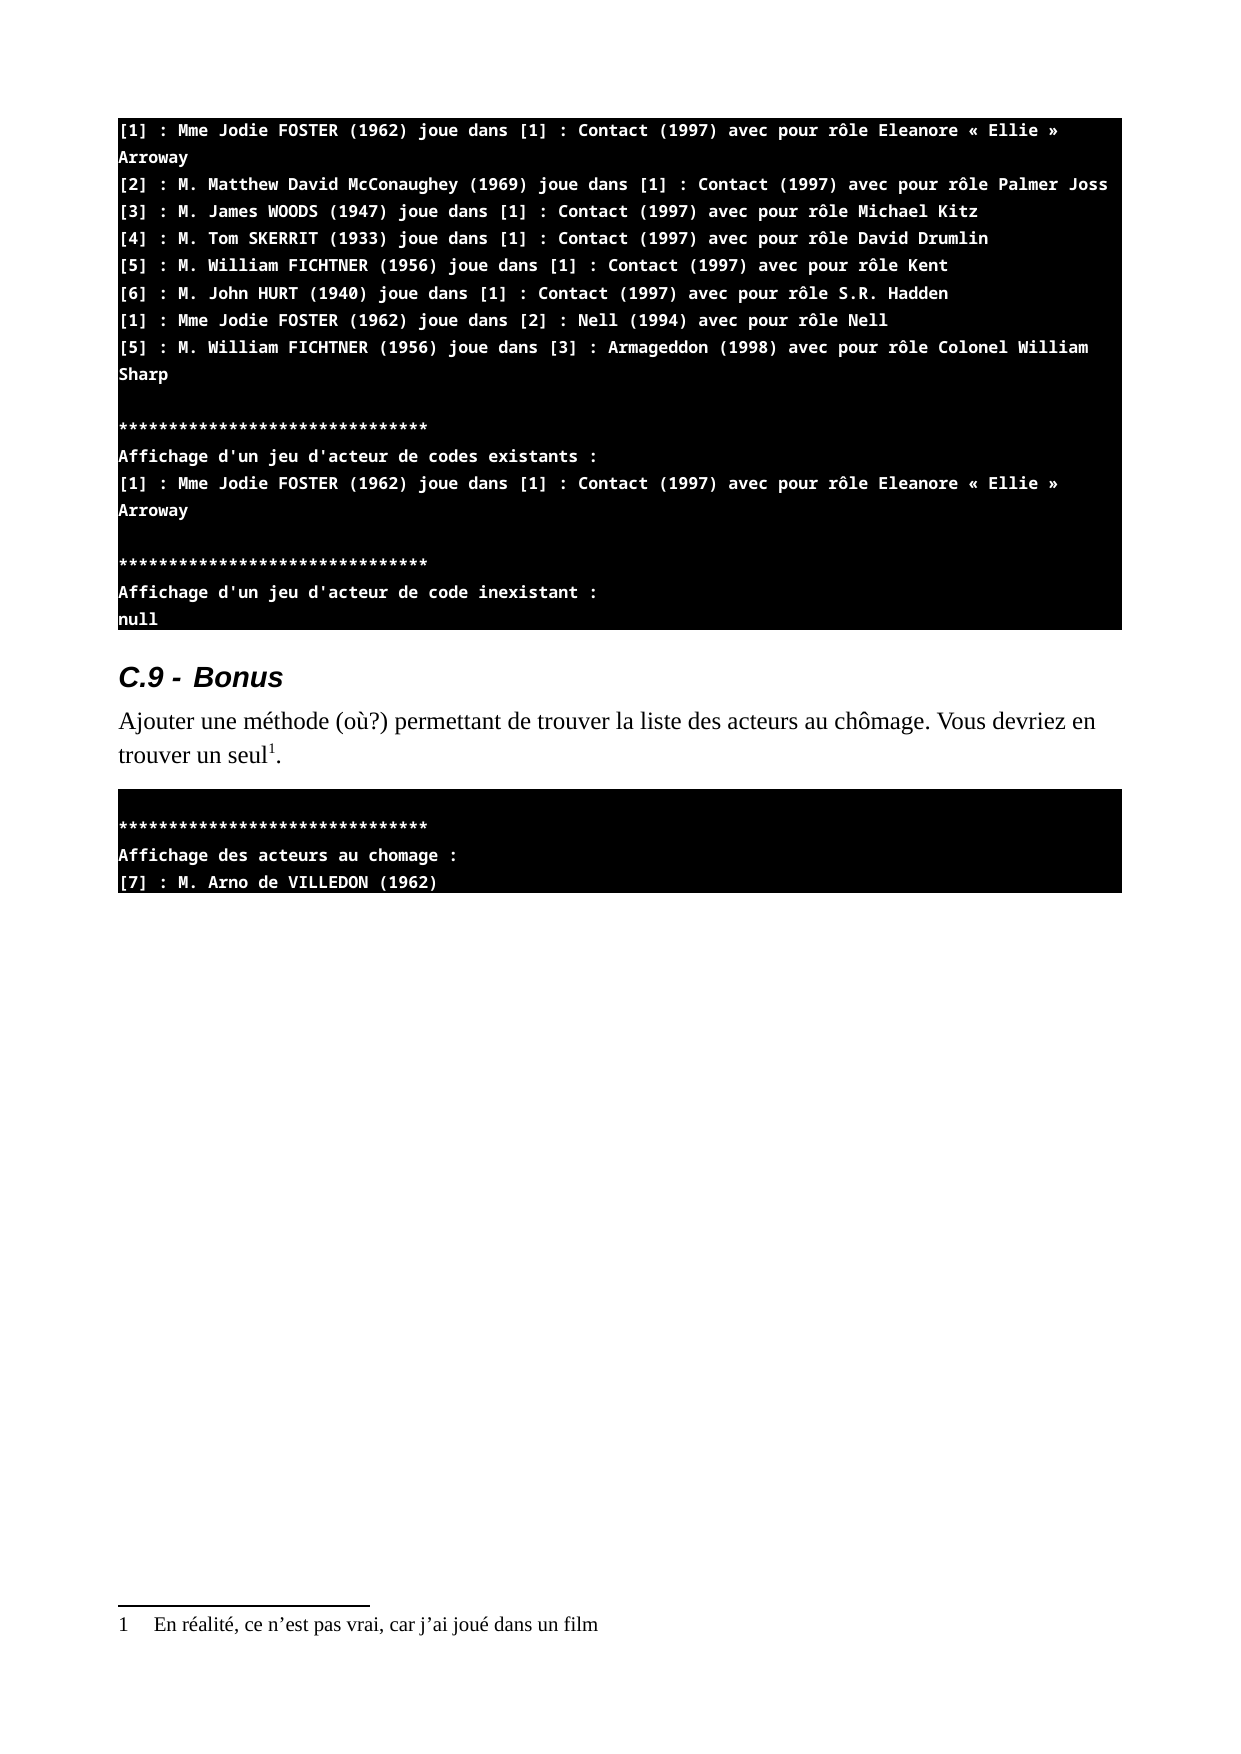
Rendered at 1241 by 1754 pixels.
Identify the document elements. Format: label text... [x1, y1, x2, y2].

text [1] : Mme Jodie FOSTER (1962) joue dans [1] : Contact (1997) avec pour rôle Eleanore « Ellie » Arroway [118, 472, 1122, 521]
text [5] : M. William FICHTNER (1956) joue dans [3] : Armageddon (1998) avec pour rôle Colonel William Sharp [118, 336, 1122, 386]
text [4] : M. Tom SKERRIT (1933) joue dans [1] : Contact (1997) avec pour rôle David Drumlin [118, 227, 1122, 249]
text ******************************* [118, 417, 1122, 440]
text Ajouter une méthode (où?) permettant de trouver la liste des acteurs au chômage. Vous devriez en trouver un seul. [118, 706, 1122, 769]
text Affichage d'un jeu d'acteur de code inexistant : [118, 580, 1122, 603]
text Affichage d'un jeu d'acteur de codes existants : [118, 444, 1122, 467]
text En réalité, ce n’est pas vrai, car j’ai joué dans un film [118, 1612, 1122, 1636]
text [7] : M. Arno de VILLEDON (1962) [118, 871, 1122, 893]
text [5] : M. William FICHTNER (1956) joue dans [1] : Contact (1997) avec pour rôle Kent [118, 254, 1122, 277]
text ******************************* [118, 816, 1122, 839]
text [3] : M. James WOODS (1947) joue dans [1] : Contact (1997) avec pour rôle Michael Kitz [118, 200, 1122, 222]
subtitle Bonus [118, 660, 1122, 693]
text [6] : M. John HURT (1940) joue dans [1] : Contact (1997) avec pour rôle S.R. Hadden [118, 281, 1122, 304]
text null [118, 607, 1122, 630]
text ******************************* [118, 553, 1122, 576]
text [1] : Mme Jodie FOSTER (1962) joue dans [2] : Nell (1994) avec pour rôle Nell [118, 308, 1122, 331]
text Affichage des acteurs au chomage : [118, 844, 1122, 866]
text [2] : M. Matthew David McConaughey (1969) joue dans [1] : Contact (1997) avec pour rôle Palmer Joss [118, 172, 1122, 195]
text [1] : Mme Jodie FOSTER (1962) joue dans [1] : Contact (1997) avec pour rôle Eleanore « Ellie » Arroway [118, 118, 1122, 168]
